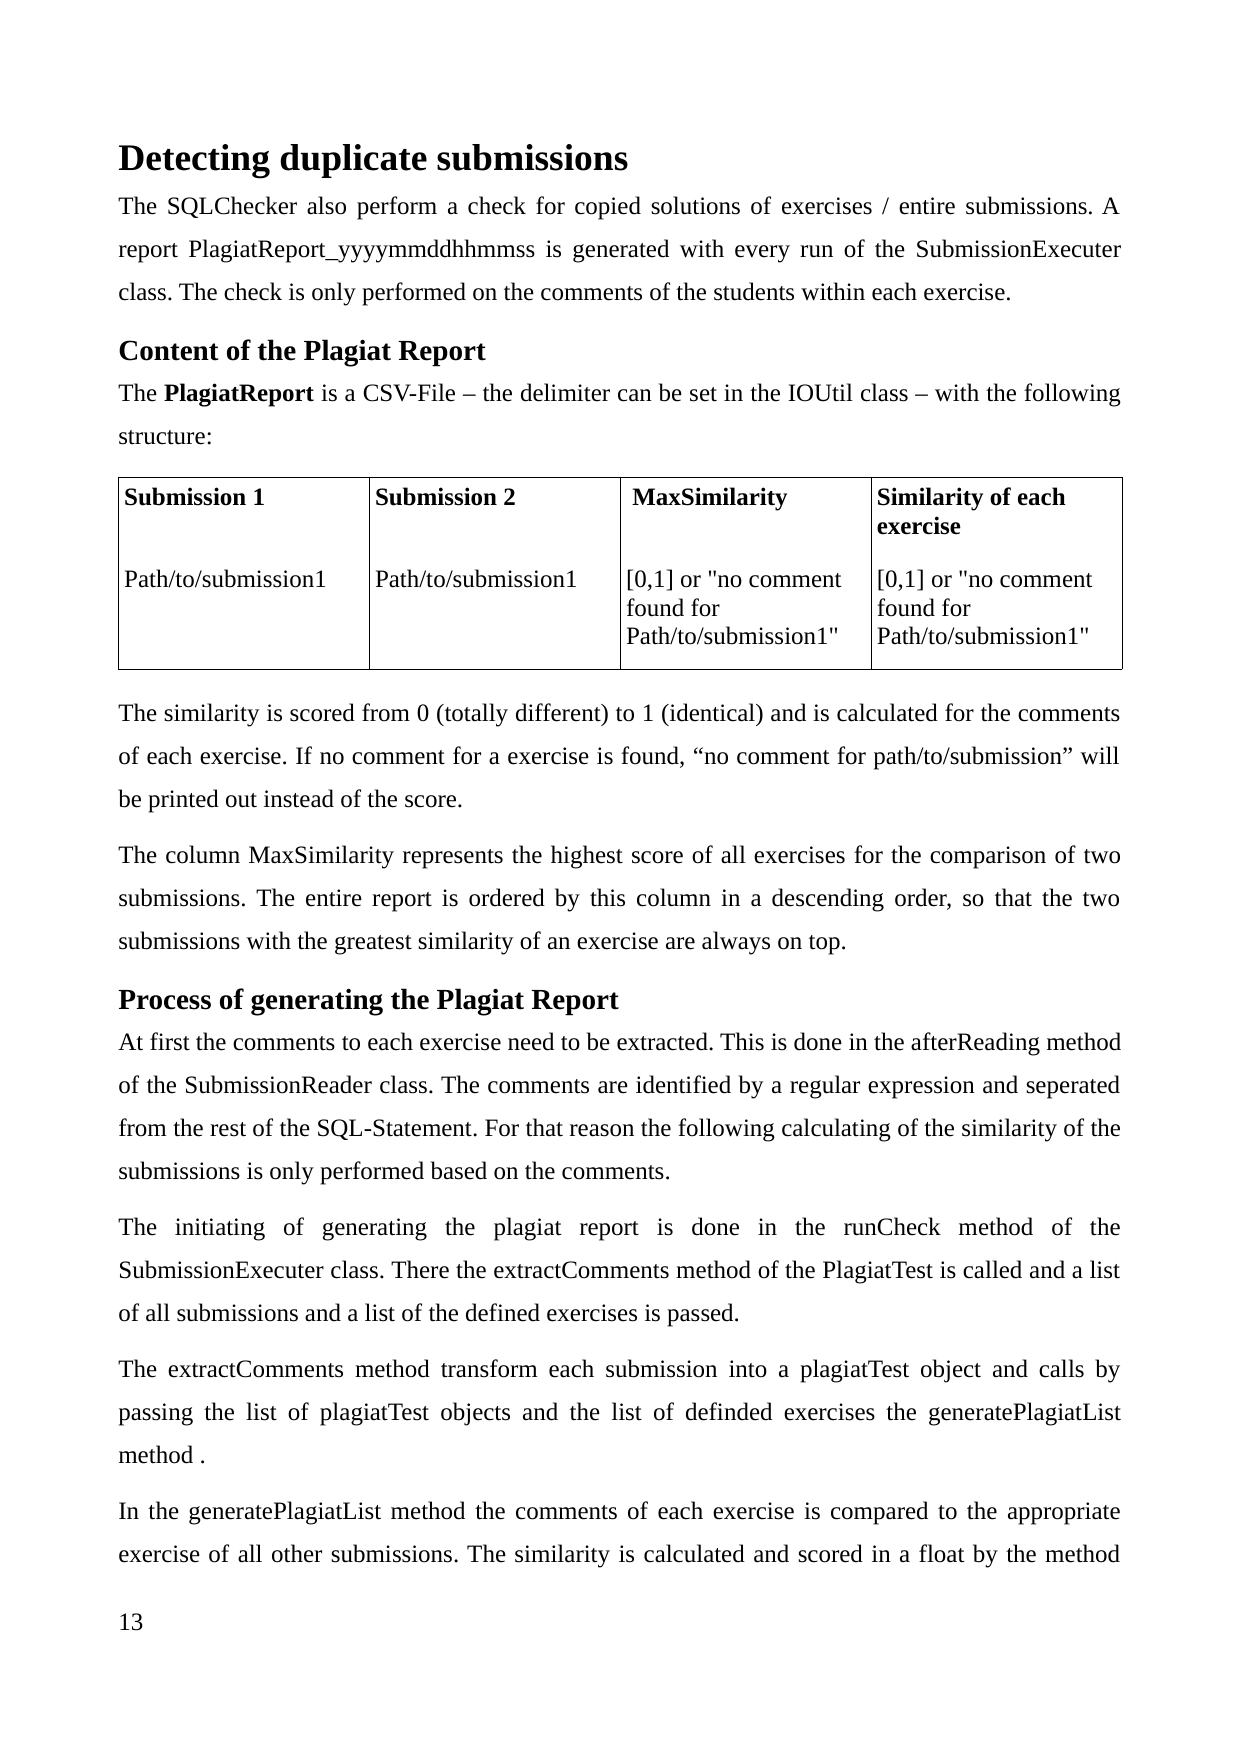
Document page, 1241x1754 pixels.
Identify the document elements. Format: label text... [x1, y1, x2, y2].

text The similarity is scored from 0 (totally different) to 1 (identical) and is calculated for the comments of each exercise. If no comment for a exercise is found, “no comment for path/to/submission” will be printed out instead of the score. [118, 698, 1122, 813]
text The column MaxSimilarity represents the highest score of all exercises for the comparison of two submissions. The entire report is ordered by this column in a descending order, so that the two submissions with the greatest similarity of an exercise are always on top. [118, 840, 1122, 955]
table_header Submission 1 [119, 478, 369, 558]
table_cell Path/to/submission1 [119, 558, 369, 668]
text The initiating of generating the plagiat report is done in the runCheck method of the SubmissionExecuter class. There the extractComments method of the PlagiatTest is called and a list of all submissions and a list of the defined exercises is passed. [118, 1212, 1122, 1327]
text The PlagiatReport is a CSV-File – the delimiter can be set in the IOUtil class – with the following structure: [118, 378, 1122, 450]
text In the generatePlagiatList method the comments of each exercise is compared to the appropriate exercise of all other submissions. The similarity is calculated and scored in a float by the method [118, 1496, 1122, 1568]
text The SQLChecker also perform a check for copied solutions of exercises / entire submissions. A report PlagiatReport_yyyymmddhhmmss is generated with every run of the SubmissionExecuter class. The check is only performed on the comments of the students within each exercise. [118, 191, 1122, 306]
text At first the comments to each exercise need to be extracted. This is done in the afterReading method of the SubmissionReader class. The comments are identified by a regular expression and seperated from the rest of the SQL-Statement. For that reason the following calculating of the similarity of the submissions is only performed based on the comments. [118, 1027, 1122, 1185]
table_cell Path/to/submission1 [370, 558, 620, 668]
table_header MaxSimilarity [621, 478, 871, 558]
text Process of generating the Plagiat Report [118, 982, 1122, 1015]
table_header Submission 2 [370, 478, 620, 558]
table_cell [0,1] or "no comment found for Path/to/submission1" [621, 558, 871, 668]
text The extractComments method transform each submission into a plagiatTest object and calls by passing the list of plagiatTest objects and the list of definded exercises the generatePlagiatList method . [118, 1354, 1122, 1469]
text Detecting duplicate submissions [118, 136, 1122, 179]
table_cell [0,1] or "no comment found for Path/to/submission1" [872, 558, 1122, 668]
table_header Similarity of each exercise [872, 478, 1122, 558]
text Content of the Plagiat Report [118, 333, 1122, 366]
